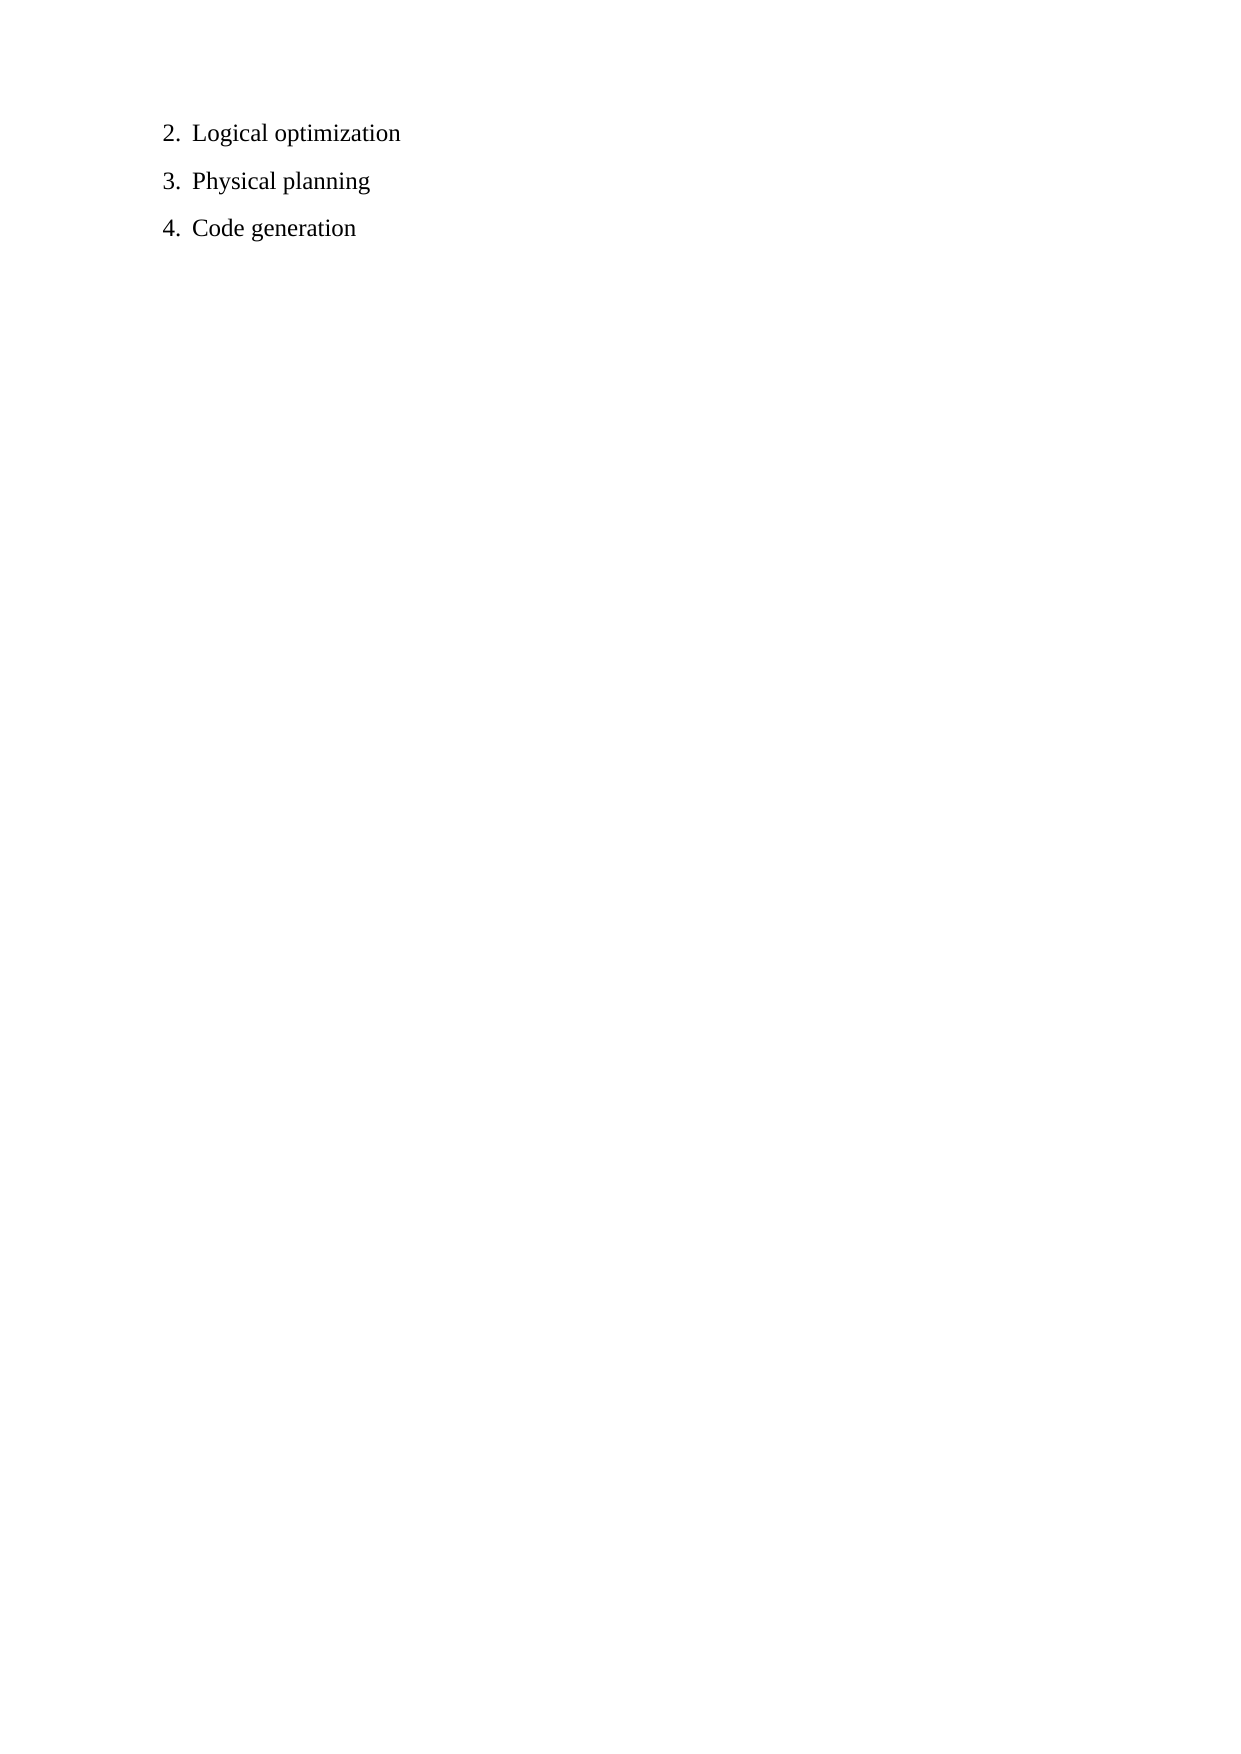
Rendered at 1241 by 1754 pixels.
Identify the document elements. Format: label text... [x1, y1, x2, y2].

list Physical planning [162, 166, 1122, 194]
list Logical optimization [162, 118, 1122, 147]
list Code generation [162, 213, 1122, 242]
